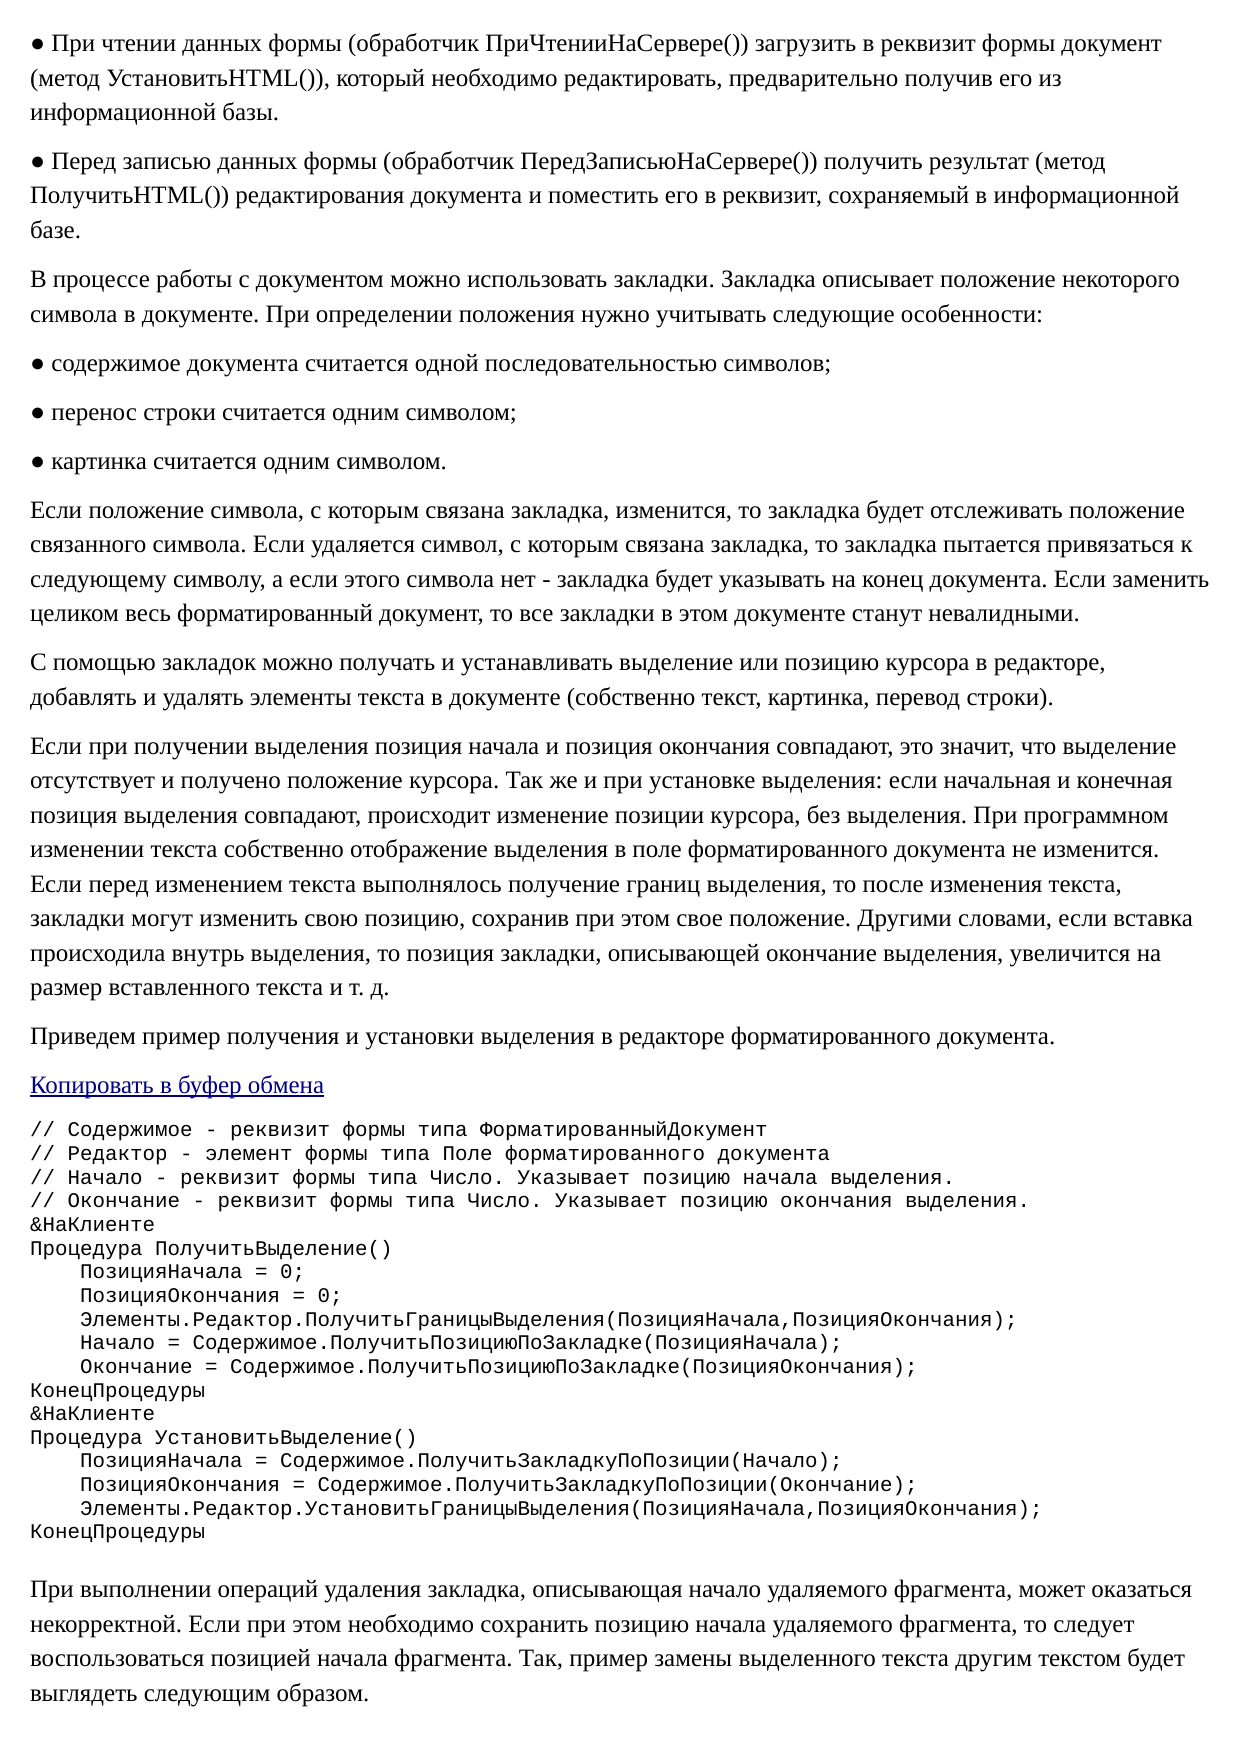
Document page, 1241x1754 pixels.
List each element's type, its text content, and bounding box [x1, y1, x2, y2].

text ● Перед записью данных формы (обработчик ПередЗаписьюНаСервере()) получить результат (метод ПолучитьHTML()) редактирования документа и поместить его в реквизит, сохраняемый в информационной базе. [30, 146, 1211, 244]
text &НаКлиенте [30, 1403, 1211, 1427]
text ПозицияОкончания = 0; [30, 1285, 1211, 1309]
text Если при получении выделения позиция начала и позиция окончания совпадают, это значит, что выделение отсутствует и получено положение курсора. Так же и при установке выделения: если начальная и конечная позиция выделения совпадают, происходит изменение позиции курсора, без выделения. При программном изменении текста собственно отображение выделения в поле форматированного документа не изменится. Если перед изменением текста выполнялось получение границ выделения, то после изменения текста, закладки могут изменить свою позицию, сохранив при этом свое положение. Другими словами, если вставка происходила внутрь выделения, то позиция закладки, описывающей окончание выделения, увеличится на размер вставленного текста и т. д. [30, 731, 1211, 1001]
text &НаКлиенте [30, 1214, 1211, 1238]
text ● содержимое документа считается одной последовательностью символов; [30, 348, 1211, 376]
text При выполнении операций удаления закладка, описывающая начало удаляемого фрагмента, может оказаться некорректной. Если при этом необходимо сохранить позицию начала удаляемого фрагмента, то следует воспользоваться позицией начала фрагмента. Так, пример замены выделенного текста другим текстом будет выглядеть следующим образом. [30, 1574, 1211, 1707]
text В процессе работы с документом можно использовать закладки. Закладка описывает положение некоторого символа в документе. При определении положения нужно учитывать следующие особенности: [30, 264, 1211, 327]
text // Начало - реквизит формы типа Число. Указывает позицию начала выделения. [30, 1167, 1211, 1190]
text Процедура ПолучитьВыделение() [30, 1238, 1211, 1261]
text Процедура УстановитьВыделение() [30, 1427, 1211, 1451]
text Копировать в буфер обмена [30, 1070, 1211, 1099]
text Если положение символа, с которым связана закладка, изменится, то закладка будет отслеживать положение связанного символа. Если удаляется символ, с которым связана закладка, то закладка пытается привязаться к следующему символу, а если этого символа нет ‑ закладка будет указывать на конец документа. Если заменить целиком весь форматированный документ, то все закладки в этом документе станут невалидными. [30, 495, 1211, 627]
text Окончание = Содержимое.ПолучитьПозициюПоЗакладке(ПозицияОкончания); [30, 1356, 1211, 1379]
text ПозицияНачала = Содержимое.ПолучитьЗакладкуПоПозиции(Начало); [30, 1451, 1211, 1474]
text Приведем пример получения и установки выделения в редакторе форматированного документа. [30, 1021, 1211, 1050]
text С помощью закладок можно получать и устанавливать выделение или позицию курсора в редакторе, добавлять и удалять элементы текста в документе (собственно текст, картинка, перевод строки). [30, 647, 1211, 711]
text ● При чтении данных формы (обработчик ПриЧтенииНаСервере()) загрузить в реквизит формы документ (метод УстановитьHTML()), который необходимо редактировать, предварительно получив его из информационной базы. [30, 28, 1211, 126]
text // Содержимое - реквизит формы типа ФорматированныйДокумент [30, 1119, 1211, 1143]
text КонецПроцедуры [30, 1379, 1211, 1403]
text ● картинка считается одним символом. [30, 446, 1211, 474]
text ● перенос строки считается одним символом; [30, 397, 1211, 426]
text КонецПроцедуры [30, 1521, 1211, 1545]
text Элементы.Редактор.УстановитьГраницыВыделения(ПозицияНачала,ПозицияОкончания); [30, 1498, 1211, 1521]
text // Редактор - элемент формы типа Поле форматированного документа [30, 1143, 1211, 1167]
text Элементы.Редактор.ПолучитьГраницыВыделения(ПозицияНачала,ПозицияОкончания); [30, 1309, 1211, 1332]
text Начало = Содержимое.ПолучитьПозициюПоЗакладке(ПозицияНачала); [30, 1332, 1211, 1356]
text // Окончание - реквизит формы типа Число. Указывает позицию окончания выделения. [30, 1190, 1211, 1214]
text ПозицияОкончания = Содержимое.ПолучитьЗакладкуПоПозиции(Окончание); [30, 1474, 1211, 1498]
text ПозицияНачала = 0; [30, 1261, 1211, 1285]
